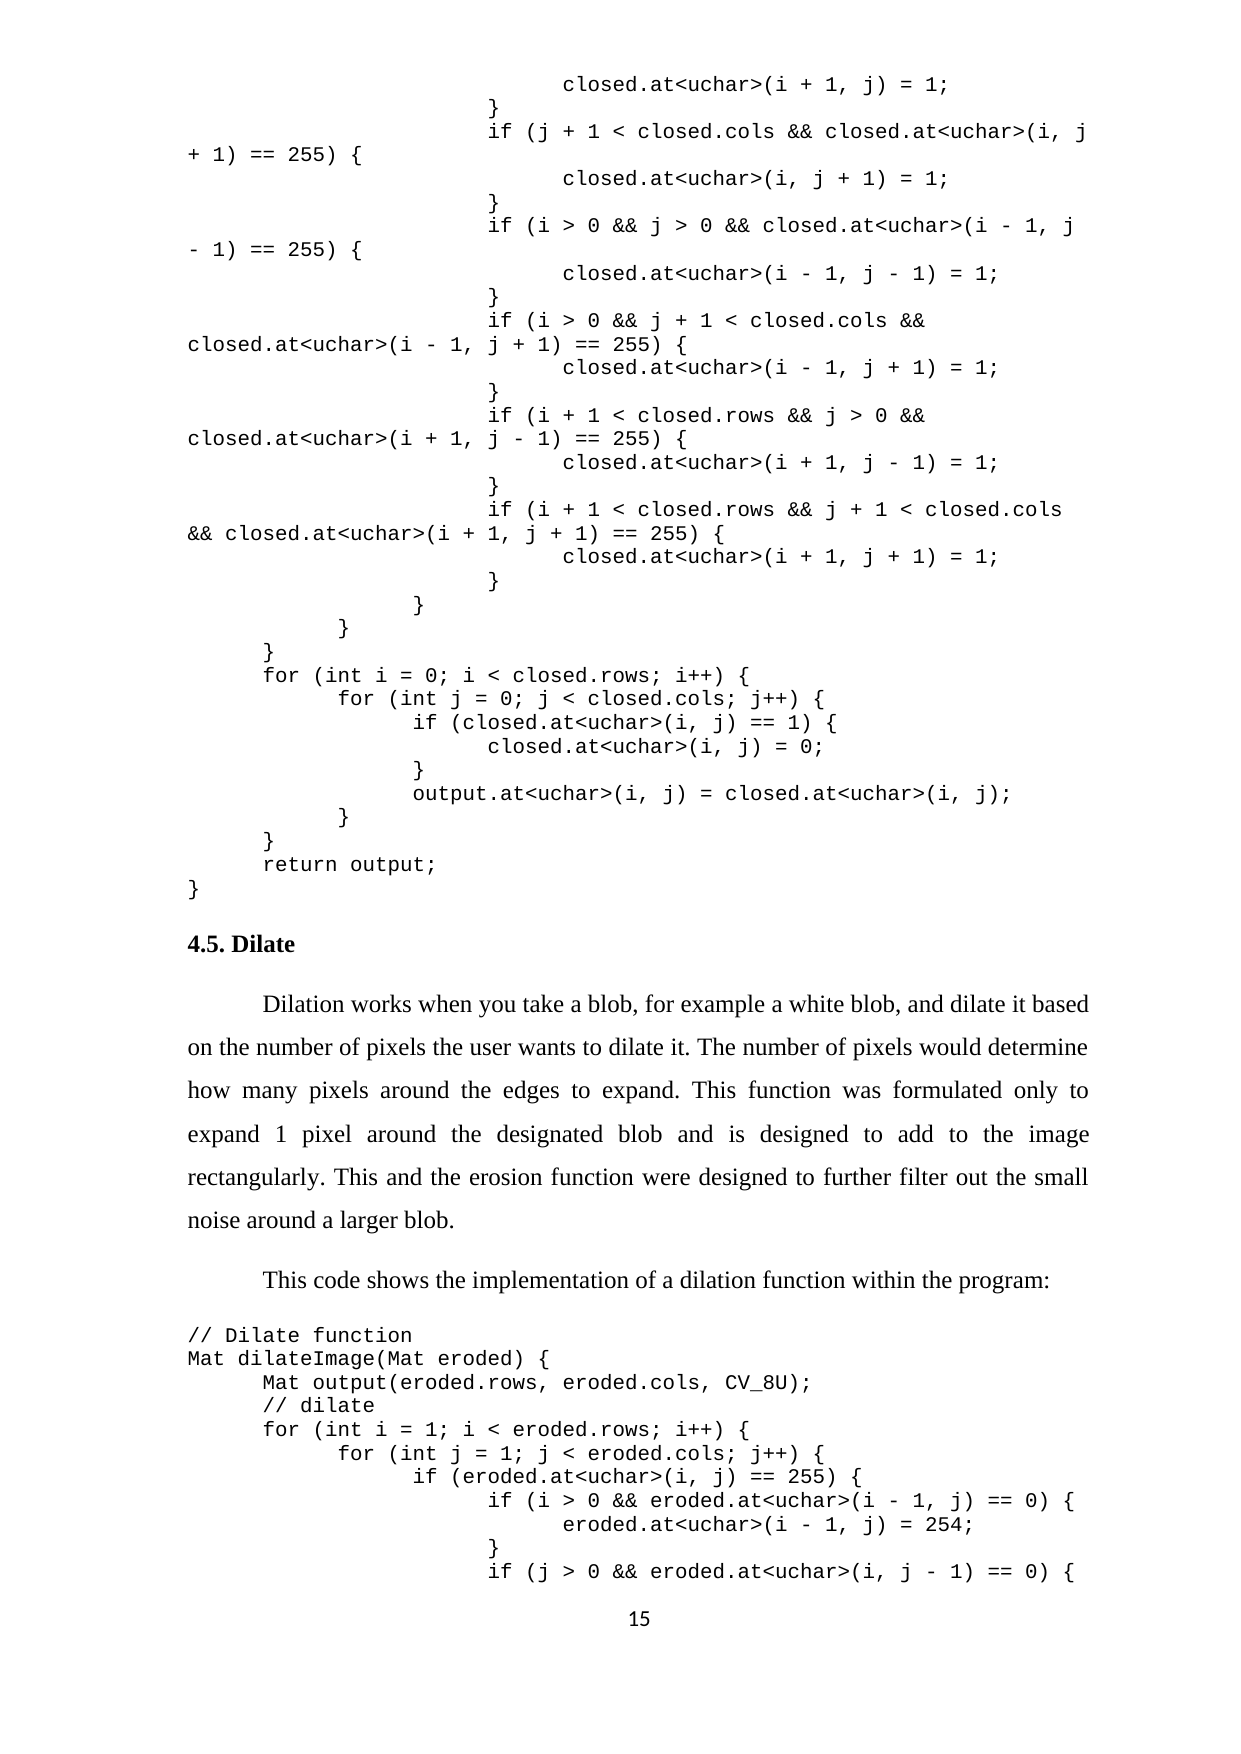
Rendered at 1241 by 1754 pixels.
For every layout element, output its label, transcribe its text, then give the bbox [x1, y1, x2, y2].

text for (int j = 1; j < eroded.cols; j++) { [187, 1443, 1090, 1466]
text if (i + 1 < closed.rows && j + 1 < closed.cols && closed.at<uchar>(i + 1, j + 1) == 255) { [187, 499, 1090, 546]
text eroded.at<uchar>(i - 1, j) = 254; [187, 1514, 1090, 1537]
text } [187, 807, 1090, 830]
text } [187, 877, 1090, 901]
text } [187, 476, 1090, 499]
text } [187, 759, 1090, 783]
text } [187, 641, 1090, 665]
text closed.at<uchar>(i - 1, j + 1) = 1; [187, 357, 1090, 381]
text // Dilate function [187, 1324, 1090, 1348]
text } [187, 192, 1090, 215]
text closed.at<uchar>(i, j) = 0; [187, 736, 1090, 759]
text } [187, 381, 1090, 404]
text } [187, 830, 1090, 854]
text Mat output(eroded.rows, eroded.cols, CV_8U); [187, 1372, 1090, 1396]
text } [187, 594, 1090, 617]
text for (int i = 0; i < closed.rows; i++) { [187, 665, 1090, 688]
text Dilation works when you take a blob, for example a white blob, and dilate it based on the number of pixels the user wants to dilate it. The number of pixels would determine how many pixels around the edges to expand. This function was formulated only to expand 1 pixel around the designated blob and is designed to add to the image rectangularly. This and the erosion function were designed to further filter out the small noise around a larger blob. [187, 989, 1090, 1234]
text for (int i = 1; i < eroded.rows; i++) { [187, 1419, 1090, 1443]
text } [187, 570, 1090, 594]
text if (i + 1 < closed.rows && j > 0 && closed.at<uchar>(i + 1, j - 1) == 255) { [187, 404, 1090, 452]
text closed.at<uchar>(i - 1, j - 1) = 1; [187, 263, 1090, 286]
text } [187, 286, 1090, 310]
text return output; [187, 854, 1090, 877]
text } [187, 97, 1090, 121]
text if (j > 0 && eroded.at<uchar>(i, j - 1) == 0) { [187, 1561, 1090, 1585]
text output.at<uchar>(i, j) = closed.at<uchar>(i, j); [187, 783, 1090, 807]
text if (i > 0 && eroded.at<uchar>(i - 1, j) == 0) { [187, 1490, 1090, 1514]
text closed.at<uchar>(i + 1, j + 1) = 1; [187, 546, 1090, 570]
text This code shows the implementation of a dilation function within the program: [187, 1265, 1090, 1293]
text if (eroded.at<uchar>(i, j) == 255) { [187, 1466, 1090, 1490]
text closed.at<uchar>(i + 1, j - 1) = 1; [187, 452, 1090, 476]
text if (j + 1 < closed.cols && closed.at<uchar>(i, j + 1) == 255) { [187, 121, 1090, 168]
text 4.5. Dilate [187, 929, 1090, 958]
text if (i > 0 && j + 1 < closed.cols && closed.at<uchar>(i - 1, j + 1) == 255) { [187, 310, 1090, 357]
text for (int j = 0; j < closed.cols; j++) { [187, 688, 1090, 712]
text } [187, 1537, 1090, 1561]
text // dilate [187, 1396, 1090, 1419]
text closed.at<uchar>(i + 1, j) = 1; [187, 73, 1090, 97]
text } [187, 617, 1090, 641]
text if (closed.at<uchar>(i, j) == 1) { [187, 712, 1090, 736]
text if (i > 0 && j > 0 && closed.at<uchar>(i - 1, j - 1) == 255) { [187, 215, 1090, 263]
text Mat dilateImage(Mat eroded) { [187, 1348, 1090, 1372]
text closed.at<uchar>(i, j + 1) = 1; [187, 168, 1090, 192]
